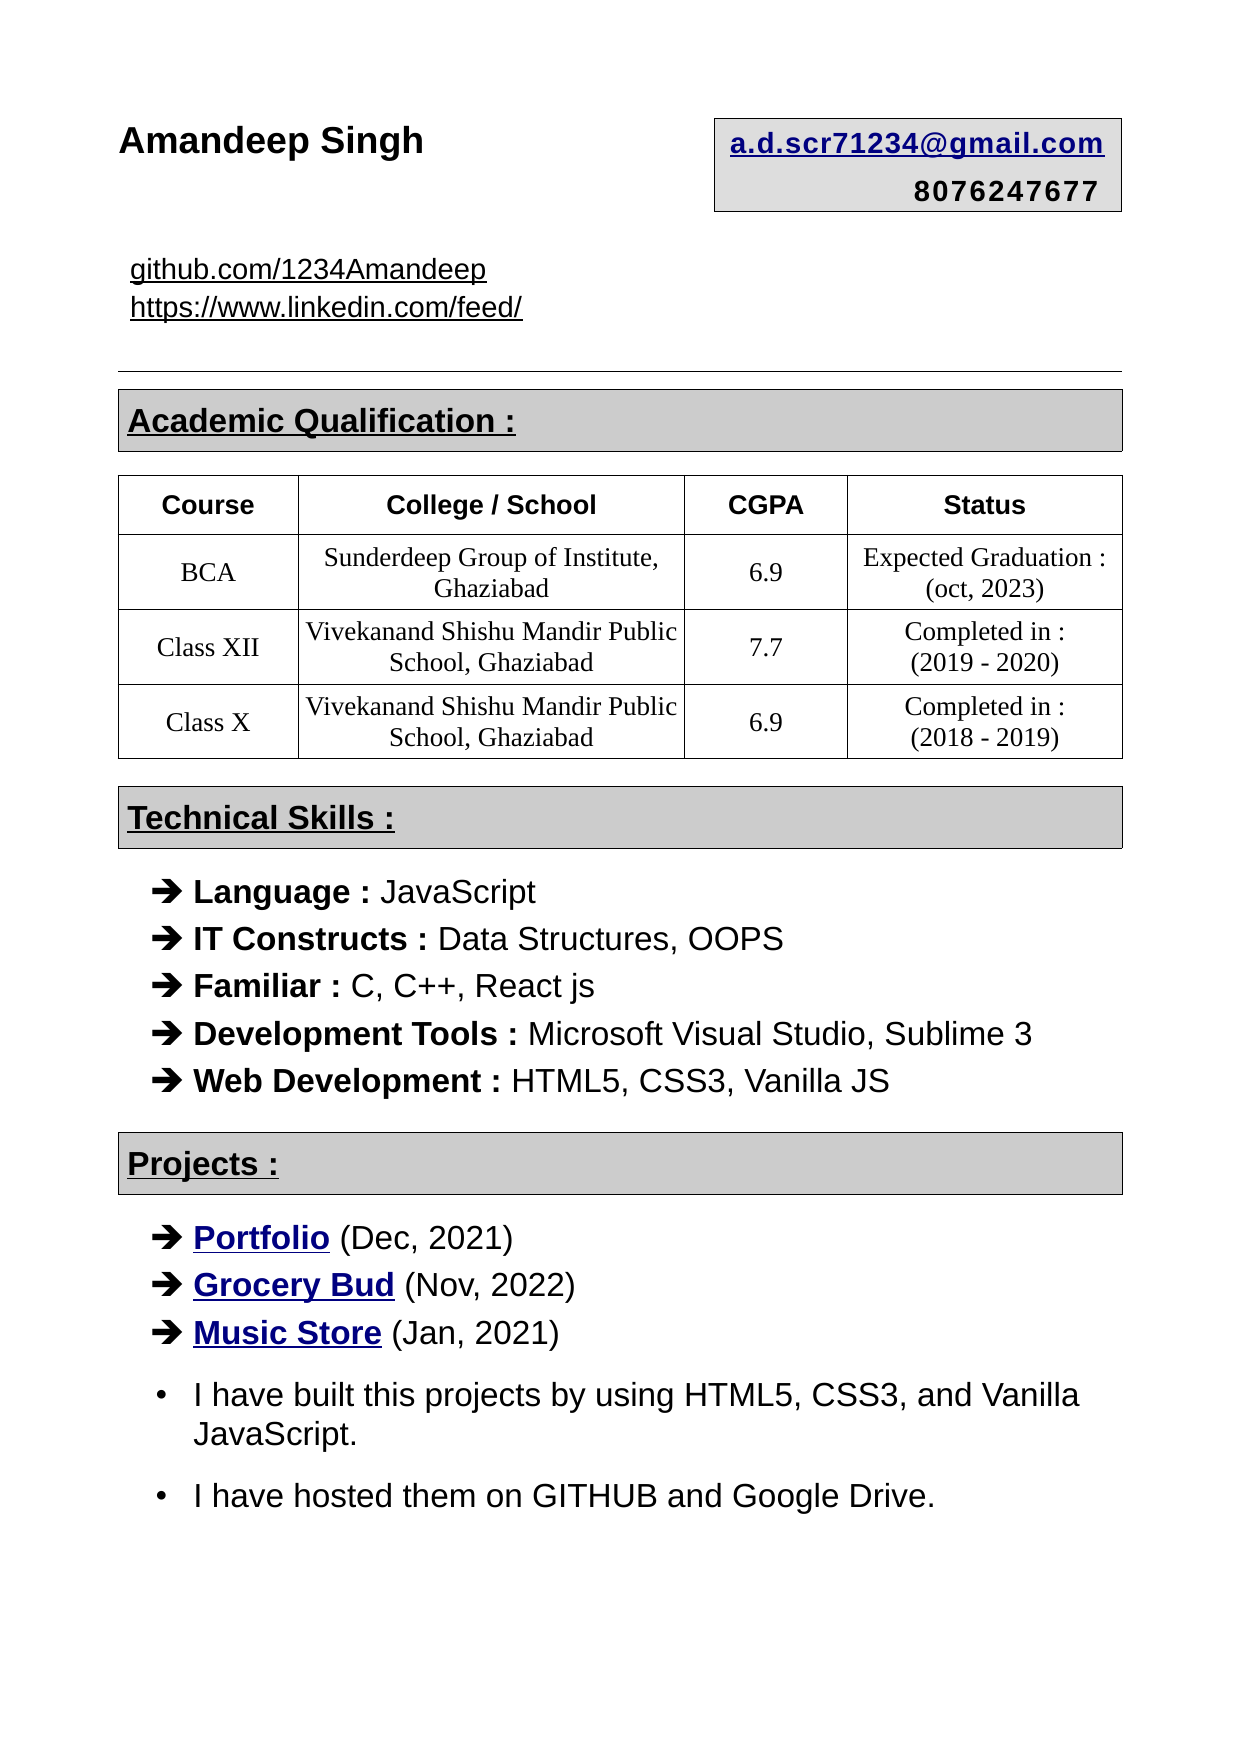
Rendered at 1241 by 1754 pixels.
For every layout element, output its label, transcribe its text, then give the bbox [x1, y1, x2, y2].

text 8076247677 [118, 174, 714, 207]
list IT Constructs : Data Structures, OOPS [149, 919, 1122, 958]
list I have hosted them on GITHUB and Google Drive. [156, 1476, 1122, 1514]
table_header Course [119, 476, 298, 534]
list I have built this projects by using HTML5, CSS3, and Vanilla JavaScript. [156, 1375, 1122, 1452]
list Music Store (Jan, 2021) [149, 1313, 1122, 1351]
list Development Tools : Microsoft Visual Studio, Sublime 3 [149, 1014, 1122, 1052]
table_cell 6.9 [685, 685, 847, 758]
list Familiar : C, C++, React js [149, 966, 1122, 1005]
table_cell Sunderdeep Group of Institute, Ghaziabad [299, 535, 684, 609]
table_cell 6.9 [685, 535, 847, 609]
list Web Development : HTML5, CSS3, Vanilla JS [149, 1061, 1122, 1100]
table_cell BCA [119, 535, 298, 609]
text https://www.linkedin.com/feed/ [118, 290, 1122, 324]
table_cell Completed in : (2018 - 2019) [848, 685, 1122, 758]
table_cell 7.7 [685, 610, 847, 683]
table_cell Vivekanand Shishu Mandir Public School, Ghaziabad [299, 685, 684, 758]
text github.com/1234Amandeep [118, 252, 1110, 285]
text Technical Skills : [119, 787, 1122, 848]
table_header Status [848, 476, 1122, 534]
table_header College / School [299, 476, 684, 534]
list Portfolio (Dec, 2021) [149, 1218, 1122, 1257]
list Language : JavaScript [149, 872, 1122, 910]
table_cell Expected Graduation : (oct, 2023) [848, 535, 1122, 609]
table_cell Completed in : (2019 - 2020) [848, 610, 1122, 683]
text Academic Qualification : [119, 390, 1122, 451]
table_header CGPA [685, 476, 847, 534]
text Amandeep Singh a.d.scr71234@gmail.com [118, 118, 714, 161]
text Projects : [119, 1133, 1122, 1194]
table_cell Class X [119, 685, 298, 758]
table_cell Vivekanand Shishu Mandir Public School, Ghaziabad [299, 610, 684, 683]
list Grocery Bud (Nov, 2022) [149, 1266, 1122, 1304]
table_cell Class XII [119, 610, 298, 683]
